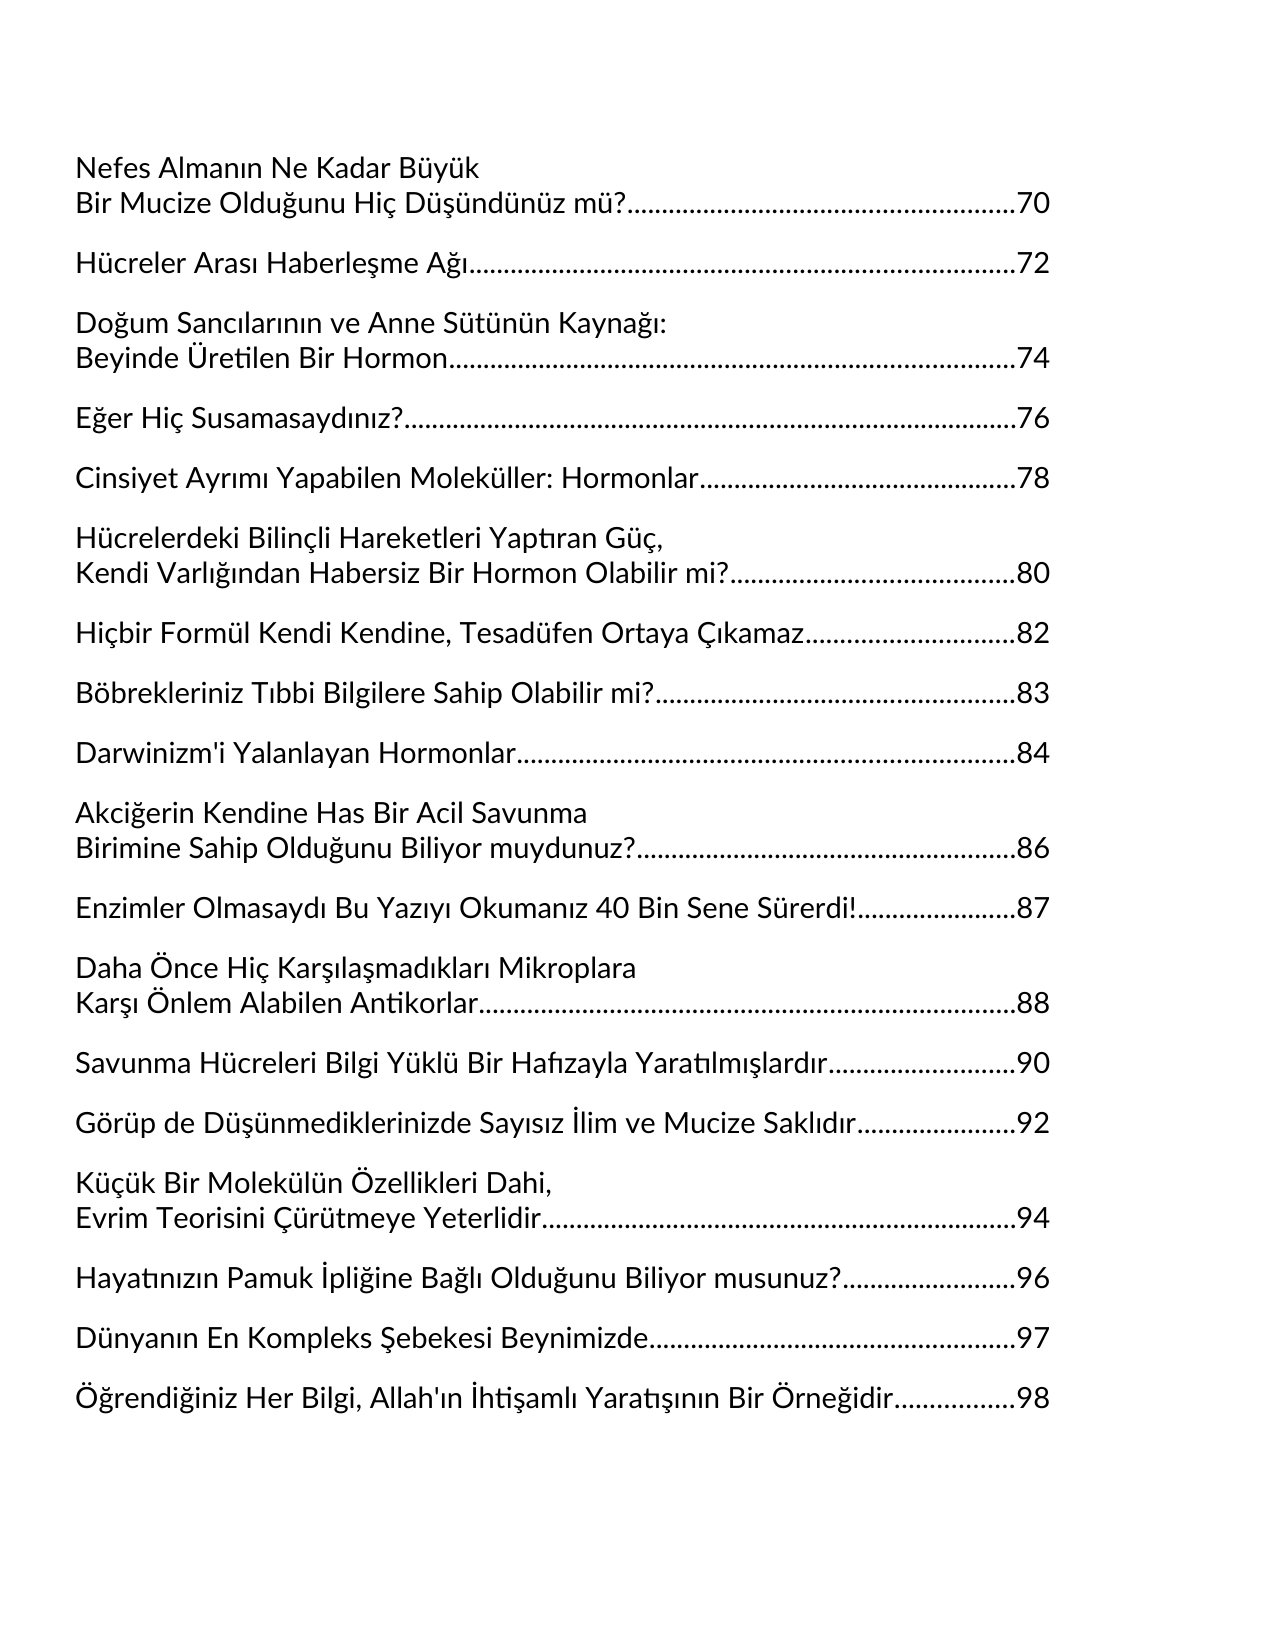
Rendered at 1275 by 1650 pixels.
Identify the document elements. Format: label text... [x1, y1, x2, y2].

subtitle Nefes Almanın Ne Kadar Büyük Bir Mucize Olduğunu Hiç Düşündünüz mü? 70 [75, 150, 1200, 220]
subtitle Görüp de Düşünmediklerinizde Sayısız İlim ve Mucize Saklıdır 92 [75, 1105, 1200, 1140]
subtitle Cinsiyet Ayrımı Yapabilen Moleküller: Hormonlar 78 [75, 460, 1200, 495]
subtitle Dünyanın En Kompleks Şebekesi Beynimizde 97 [75, 1320, 1200, 1355]
subtitle Savunma Hücreleri Bilgi Yüklü Bir Hafızayla Yaratılmışlardır 90 [75, 1045, 1200, 1080]
subtitle Doğum Sancılarının ve Anne Sütünün Kaynağı: Beyinde Üretilen Bir Hormon 74 [75, 305, 1200, 375]
subtitle Daha Önce Hiç Karşılaşmadıkları Mikroplara Karşı Önlem Alabilen Antikorlar 88 [75, 950, 1200, 1020]
subtitle Hiçbir Formül Kendi Kendine, Tesadüfen Ortaya Çıkamaz 82 [75, 615, 1200, 650]
subtitle Öğrendiğiniz Her Bilgi, Allah'ın İhtişamlı Yaratışının Bir Örneğidir 98 [75, 1380, 1200, 1415]
subtitle Akciğerin Kendine Has Bir Acil Savunma Birimine Sahip Olduğunu Biliyor muydunuz? 86 [75, 795, 1200, 865]
subtitle Hücreler Arası Haberleşme Ağı 72 [75, 245, 1200, 280]
subtitle Hücrelerdeki Bilinçli Hareketleri Yaptıran Güç, Kendi Varlığından Habersiz Bir Hormon Olabilir mi? 80 [75, 520, 1200, 590]
subtitle Böbrekleriniz Tıbbi Bilgilere Sahip Olabilir mi? 83 [75, 675, 1200, 710]
subtitle Küçük Bir Molekülün Özellikleri Dahi, Evrim Teorisini Çürütmeye Yeterlidir 94 [75, 1165, 1200, 1235]
subtitle Hayatınızın Pamuk İpliğine Bağlı Olduğunu Biliyor musunuz? 96 [75, 1260, 1200, 1295]
subtitle Enzimler Olmasaydı Bu Yazıyı Okumanız 40 Bin Sene Sürerdi! 87 [75, 890, 1200, 925]
subtitle Eğer Hiç Susamasaydınız? 76 [75, 400, 1200, 435]
subtitle Darwinizm'i Yalanlayan Hormonlar 84 [75, 735, 1200, 770]
